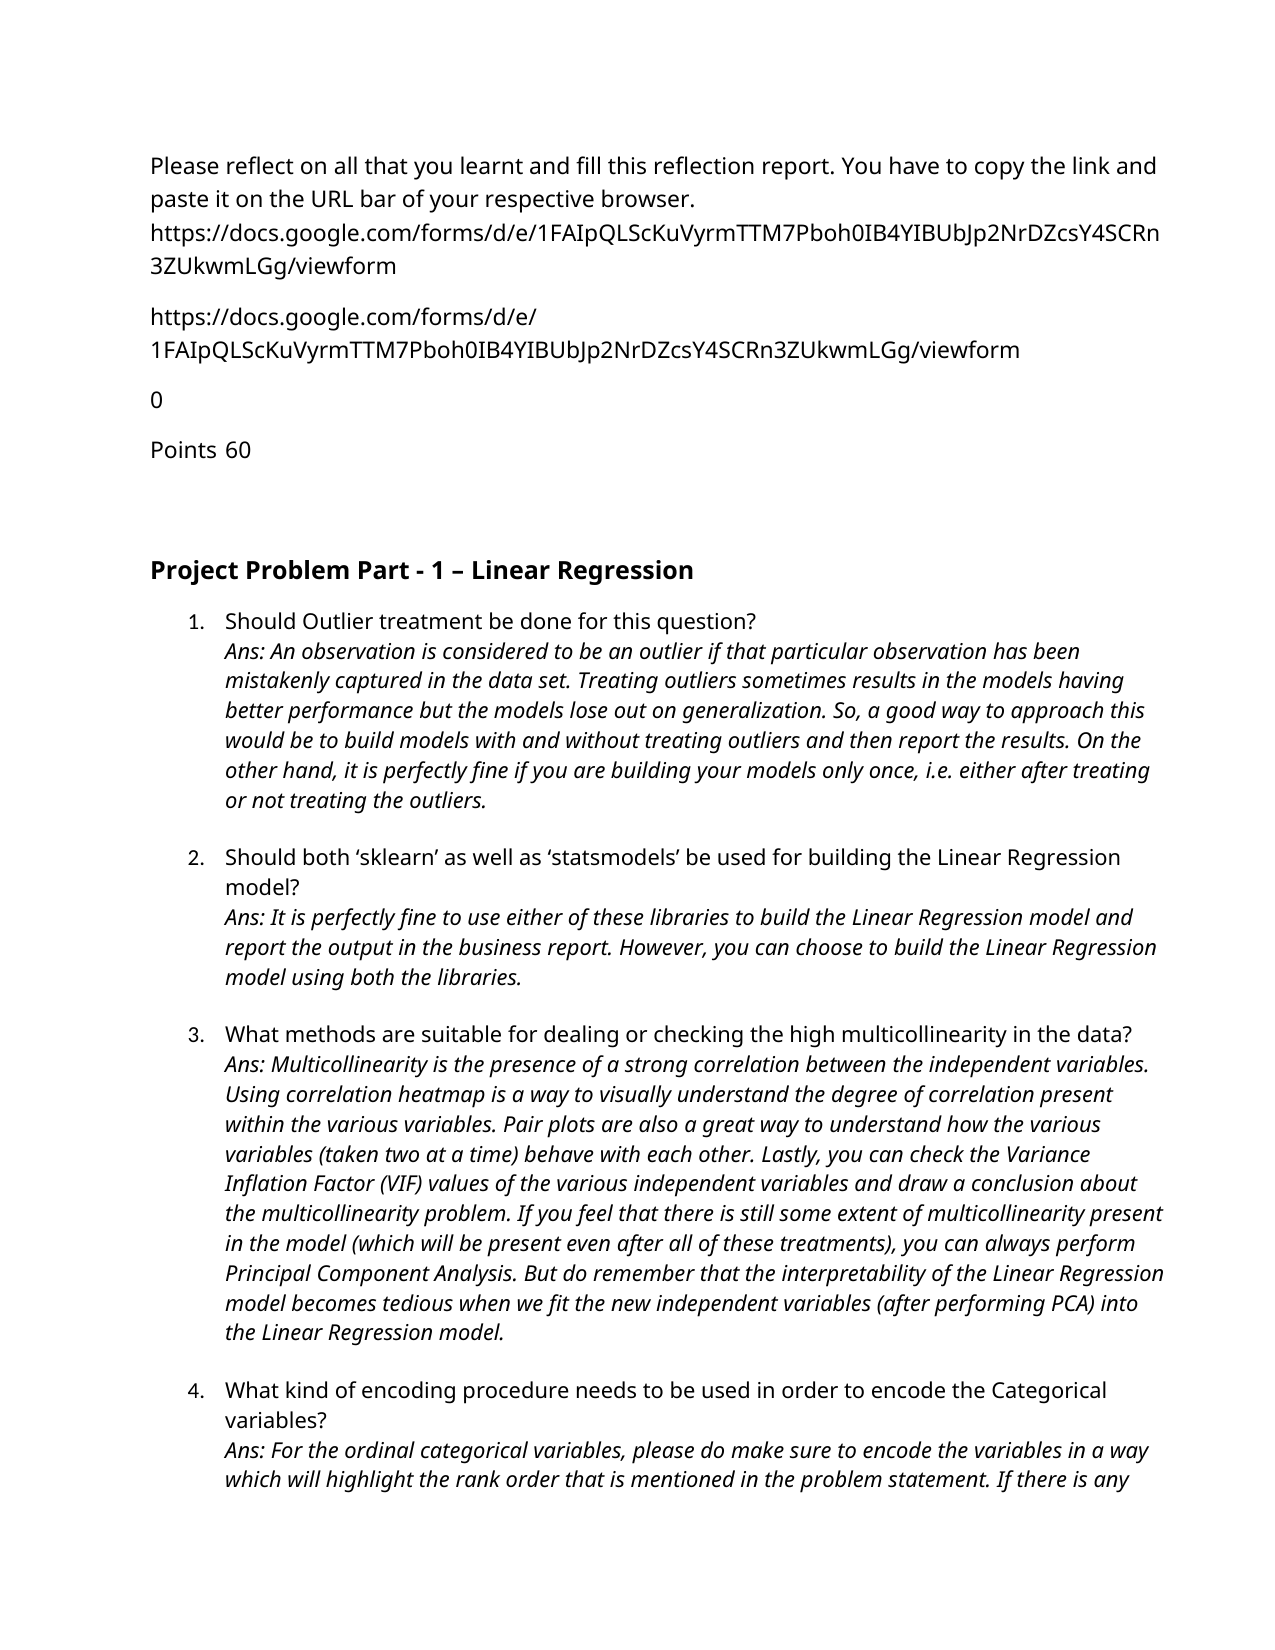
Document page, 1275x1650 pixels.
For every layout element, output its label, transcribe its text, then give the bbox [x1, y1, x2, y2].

text Project Problem Part - 1 – Linear Regression [150, 553, 1172, 587]
list What methods are suitable for dealing or checking the high multicollinearity in the data? Ans: Multicollinearity is the presence of a strong correlation between the independent variables. Using correlation heatmap is a way to visually understand the degree of correlation present within the various variables. Pair plots are also a great way to understand how the various variables (taken two at a time) behave with each other. Lastly, you can check the Variance Inflation Factor (VIF) values of the various independent variables and draw a conclusion about the multicollinearity problem. If you feel that there is still some extent of multicollinearity present in the model (which will be present even after all of these treatments), you can always perform Principal Component Analysis. But do remember that the interpretability of the Linear Regression model becomes tedious when we fit the new independent variables (after performing PCA) into the Linear Regression model. [187, 1019, 1172, 1375]
text https://docs.google.com/forms/d/e/1FAIpQLScKuVyrmTTM7Pboh0IB4YIBUbJp2NrDZcsY4SCRn3ZUkwmLGg/viewform [150, 300, 1172, 365]
text 0 [150, 384, 1172, 415]
list Should both ‘sklearn’ as well as ‘statsmodels’ be used for building the Linear Regression model? Ans: It is perfectly fine to use either of these libraries to build the Linear Regression model and report the output in the business report. However, you can choose to build the Linear Regression model using both the libraries. [187, 842, 1172, 1019]
list Should Outlier treatment be done for this question? Ans: An observation is considered to be an outlier if that particular observation has been mistakenly captured in the data set. Treating outliers sometimes results in the models having better performance but the models lose out on generalization. So, a good way to approach this would be to build models with and without treating outliers and then report the results. On the other hand, it is perfectly fine if you are building your models only once, i.e. either after treating or not treating the outliers. [187, 606, 1172, 842]
text Please reflect on all that you learnt and fill this reflection report. You have to copy the link and paste it on the URL bar of your respective browser. https://docs.google.com/forms/d/e/1FAIpQLScKuVyrmTTM7Pboh0IB4YIBUbJp2NrDZcsY4SCRn3ZUkwmLGg/viewform [150, 150, 1172, 282]
text Points 60 [150, 434, 1172, 465]
list What kind of encoding procedure needs to be used in order to encode the Categorical variables? Ans: For the ordinal categorical variables, please do make sure to encode the variables in a way which will highlight the rank order that is mentioned in the problem statement. If there is any [187, 1375, 1172, 1494]
